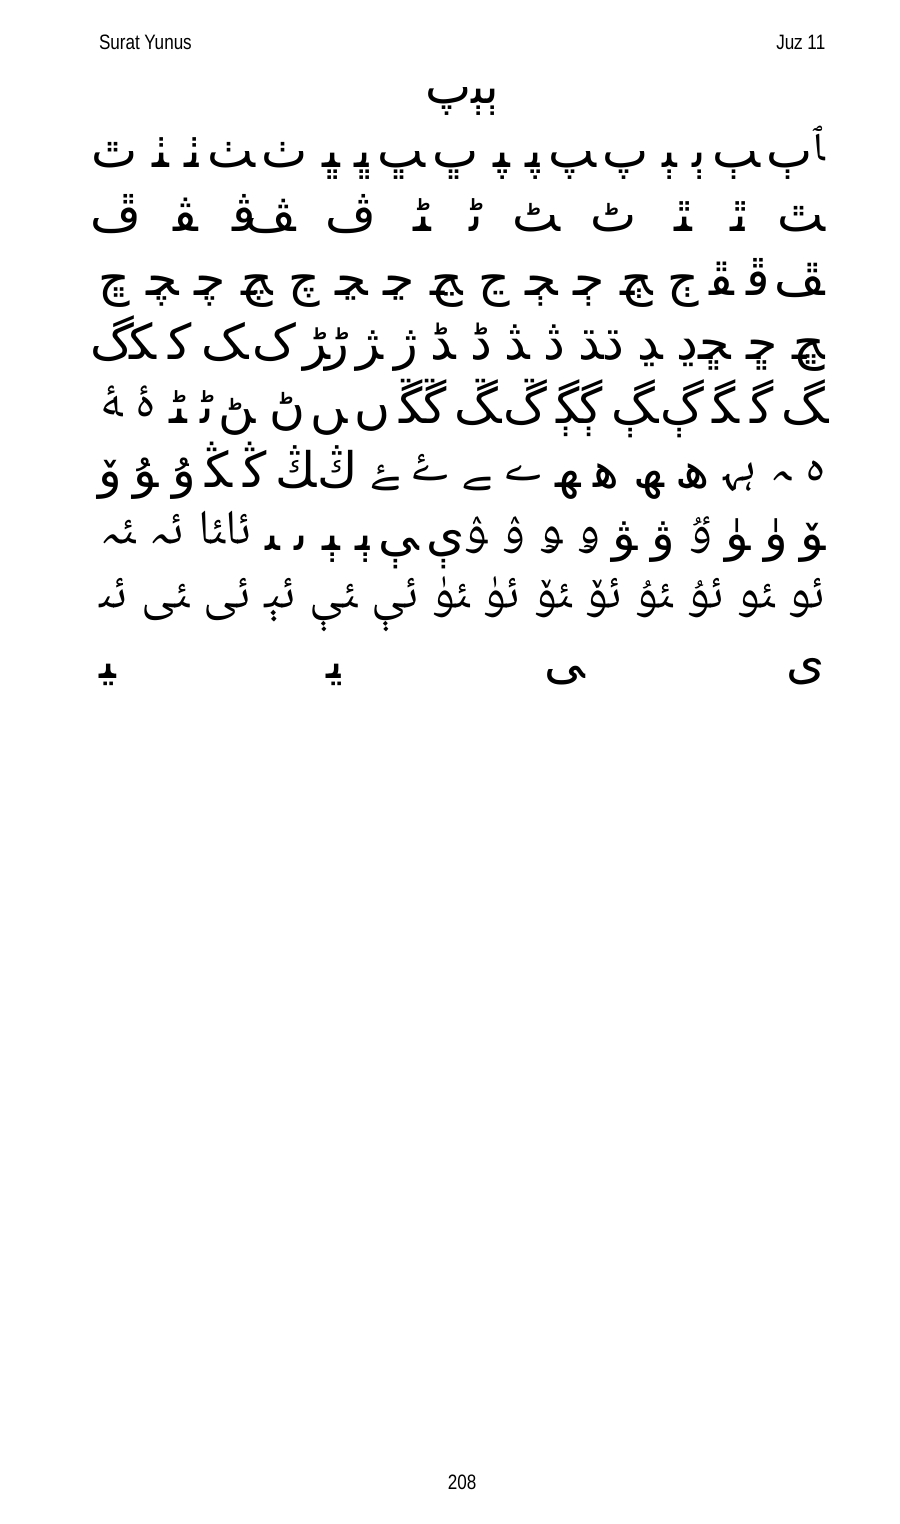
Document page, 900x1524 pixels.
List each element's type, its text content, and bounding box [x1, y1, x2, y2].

text ﭑﭒ ﭓ ﭔ ﭕ ﭖ ﭗ ﭘ ﭙ ﭚ ﭛ ﭜ ﭝ ﭞ ﭟ ﭠ ﭡ ﭢ ﭣ ﭤ ﭥ ﭦ ﭧ ﭨ ﭩ ﭪ ﭫﭬ ﭭ ﭮ [99, 124, 825, 252]
text ﭔﭕﭖ [99, 60, 825, 124]
text ﭯ ﭰ ﭱ ﭲ ﭳ ﭴ ﭵ ﭶ ﭷ ﭸ ﭹ ﭺ ﭻ ﭼ ﭽ ﭾ ﭿ ﮀ ﮁﮂ ﮃ ﮄﮅ ﮆ ﮇ ﮈ ﮉ ﮊ ﮋ ﮌﮍ ﮎ ﮏ ﮐ ﮑﮒ ﮓ ﮔ ﮕ ﮖ ﮗ ﮘﮙ ﮚ ﮛ ﮜﮝ ﮞ ﮟ ﮠ ﮡ ﮢ ﮣ ﮤ ﮥ ﮦ ﮧ ﮨﮩ ﮪ ﮫ ﮬ ﮭ ﮮ ﮯ ﮰ ﮱ ﯓ ﯔ ﯕ ﯖ ﯗ ﯘ ﯙ ﯚ ﯛ ﯜ ﯝ ﯞ ﯟ ﯠ ﯡ ﯢ ﯣﯤ ﯥ ﯦ ﯧ ﯨ ﯩ ﯪﯫ ﯬ ﯭ ﯮ ﯯ ﯰ ﯱ ﯲ ﯳ ﯴ ﯵ ﯶ ﯷ ﯸ ﯹ ﯺ ﯻ ﯼ ﯽ ﯾ ﯿ [99, 252, 825, 698]
